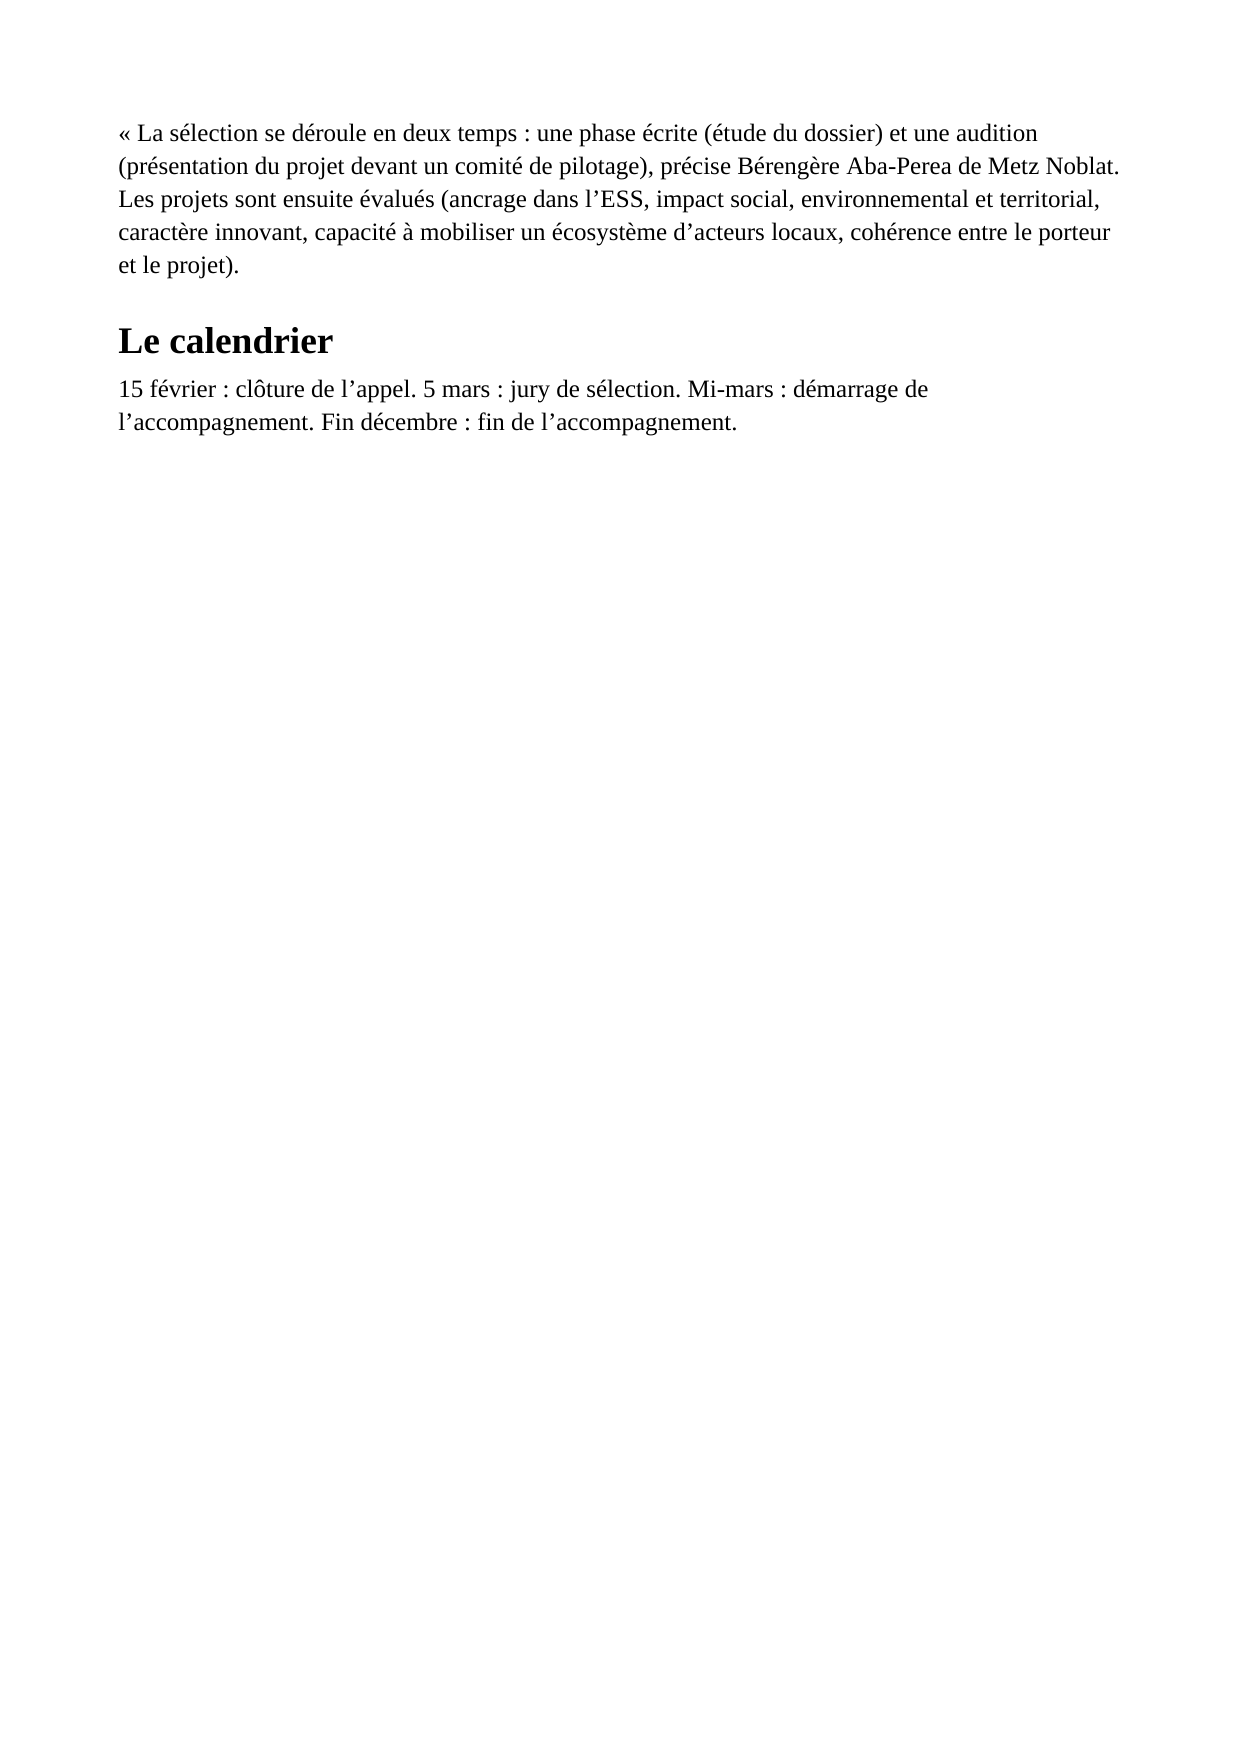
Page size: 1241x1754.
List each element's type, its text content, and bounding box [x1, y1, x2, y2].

text « La sélection se déroule en deux temps : une phase écrite (étude du dossier) et une audition (présentation du projet devant un comité de pilotage), précise Bérengère Aba-Perea de Metz Noblat. Les projets sont ensuite évalués (ancrage dans l’ESS, impact social, environnemental et territorial, caractère innovant, capacité à mobiliser un écosystème d’acteurs locaux, cohérence entre le porteur et le projet). [118, 118, 1122, 279]
subtitle Le calendrier [118, 319, 1122, 362]
text 15 février : clôture de l’appel. 5 mars : jury de sélection. Mi-mars : démarrage de l’accompagnement. Fin décembre : fin de l’accompagnement. [118, 374, 1122, 436]
